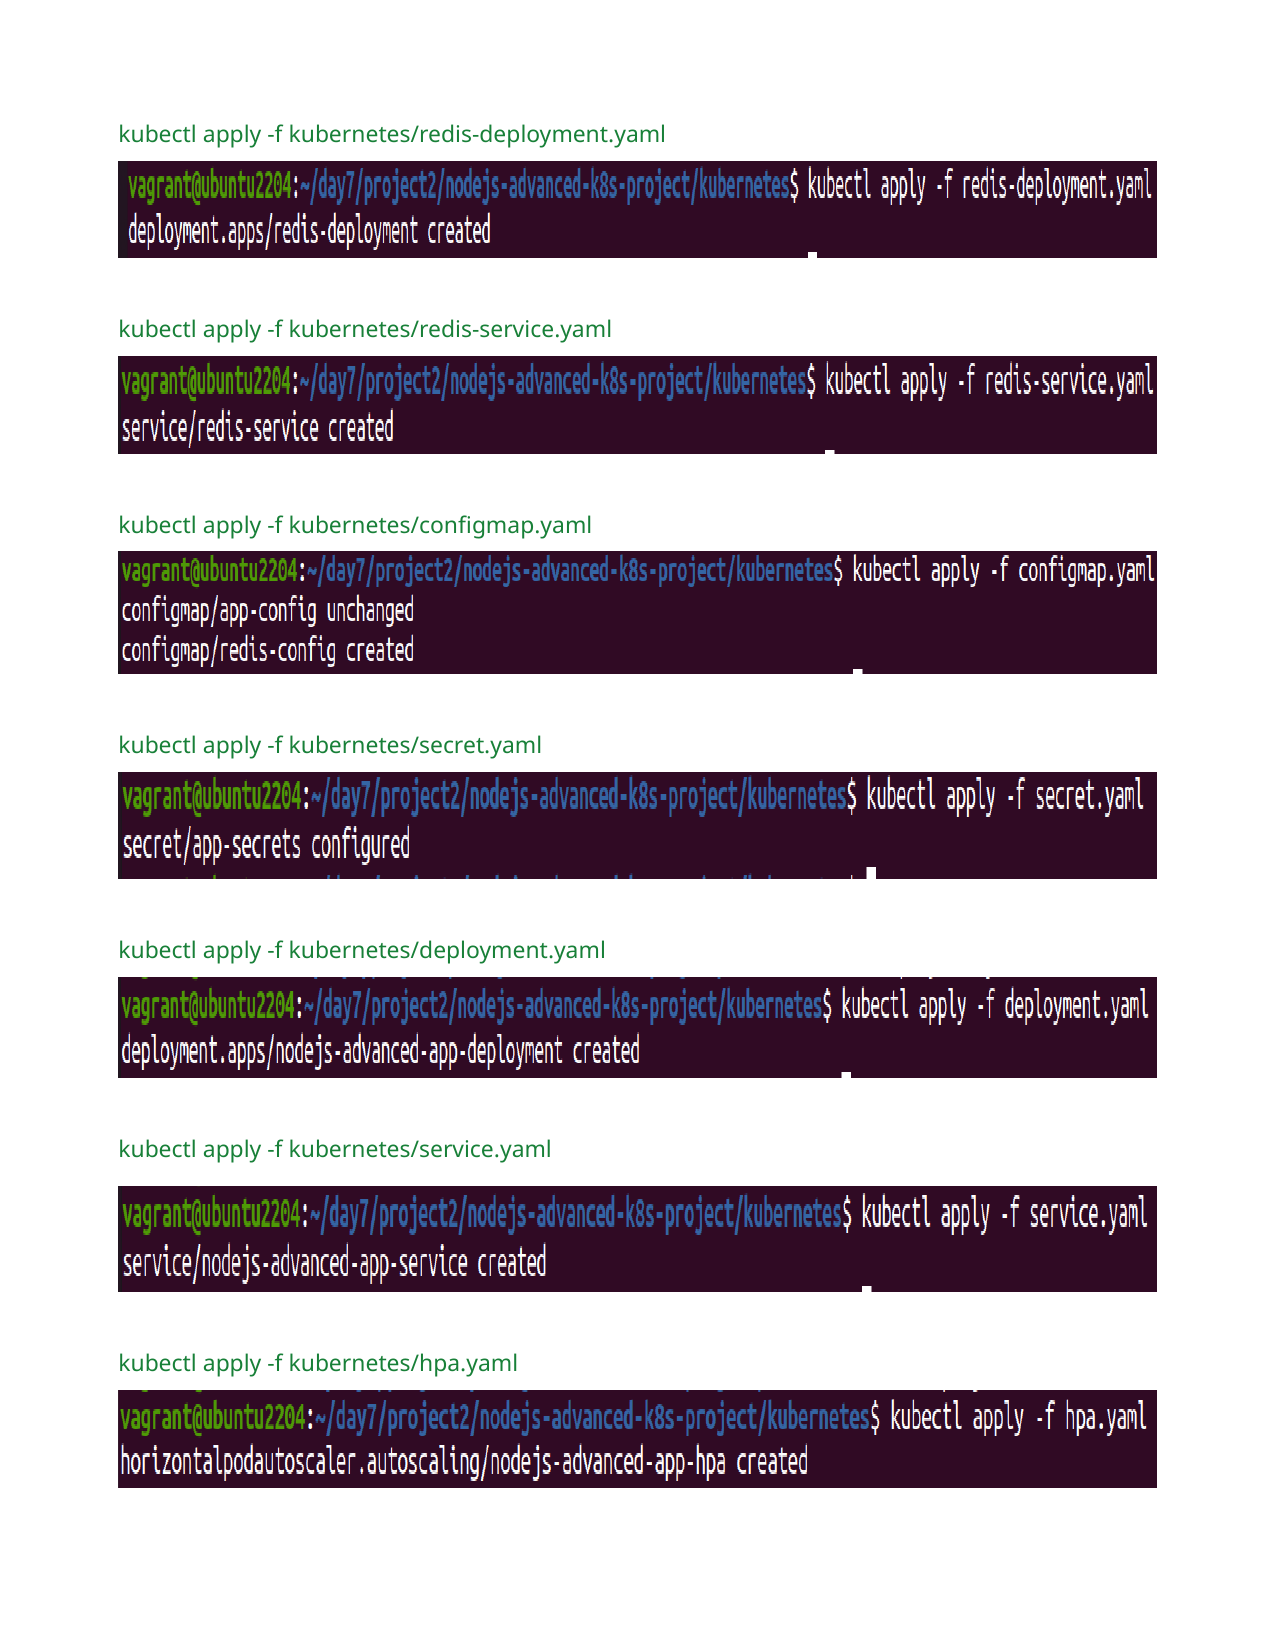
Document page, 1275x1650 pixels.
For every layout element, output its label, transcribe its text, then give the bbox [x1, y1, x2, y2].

text kubectl apply -f kubernetes/redis-deployment.yaml [118, 118, 1157, 149]
text kubectl apply -f kubernetes/hpa.yaml [118, 1347, 1157, 1378]
picture [118, 551, 1157, 674]
picture [118, 1390, 1157, 1488]
picture [118, 356, 1157, 454]
picture [118, 977, 1157, 1078]
text kubectl apply -f kubernetes/configmap.yaml [118, 508, 1157, 540]
text kubectl apply -f kubernetes/secret.yaml [118, 729, 1157, 760]
picture [118, 161, 1157, 258]
picture [118, 772, 1157, 879]
picture [118, 1186, 1157, 1292]
text kubectl apply -f kubernetes/deployment.yaml [118, 934, 1157, 965]
text kubectl apply -f kubernetes/service.yaml [118, 1133, 1157, 1164]
text kubectl apply -f kubernetes/redis-service.yaml [118, 313, 1157, 344]
